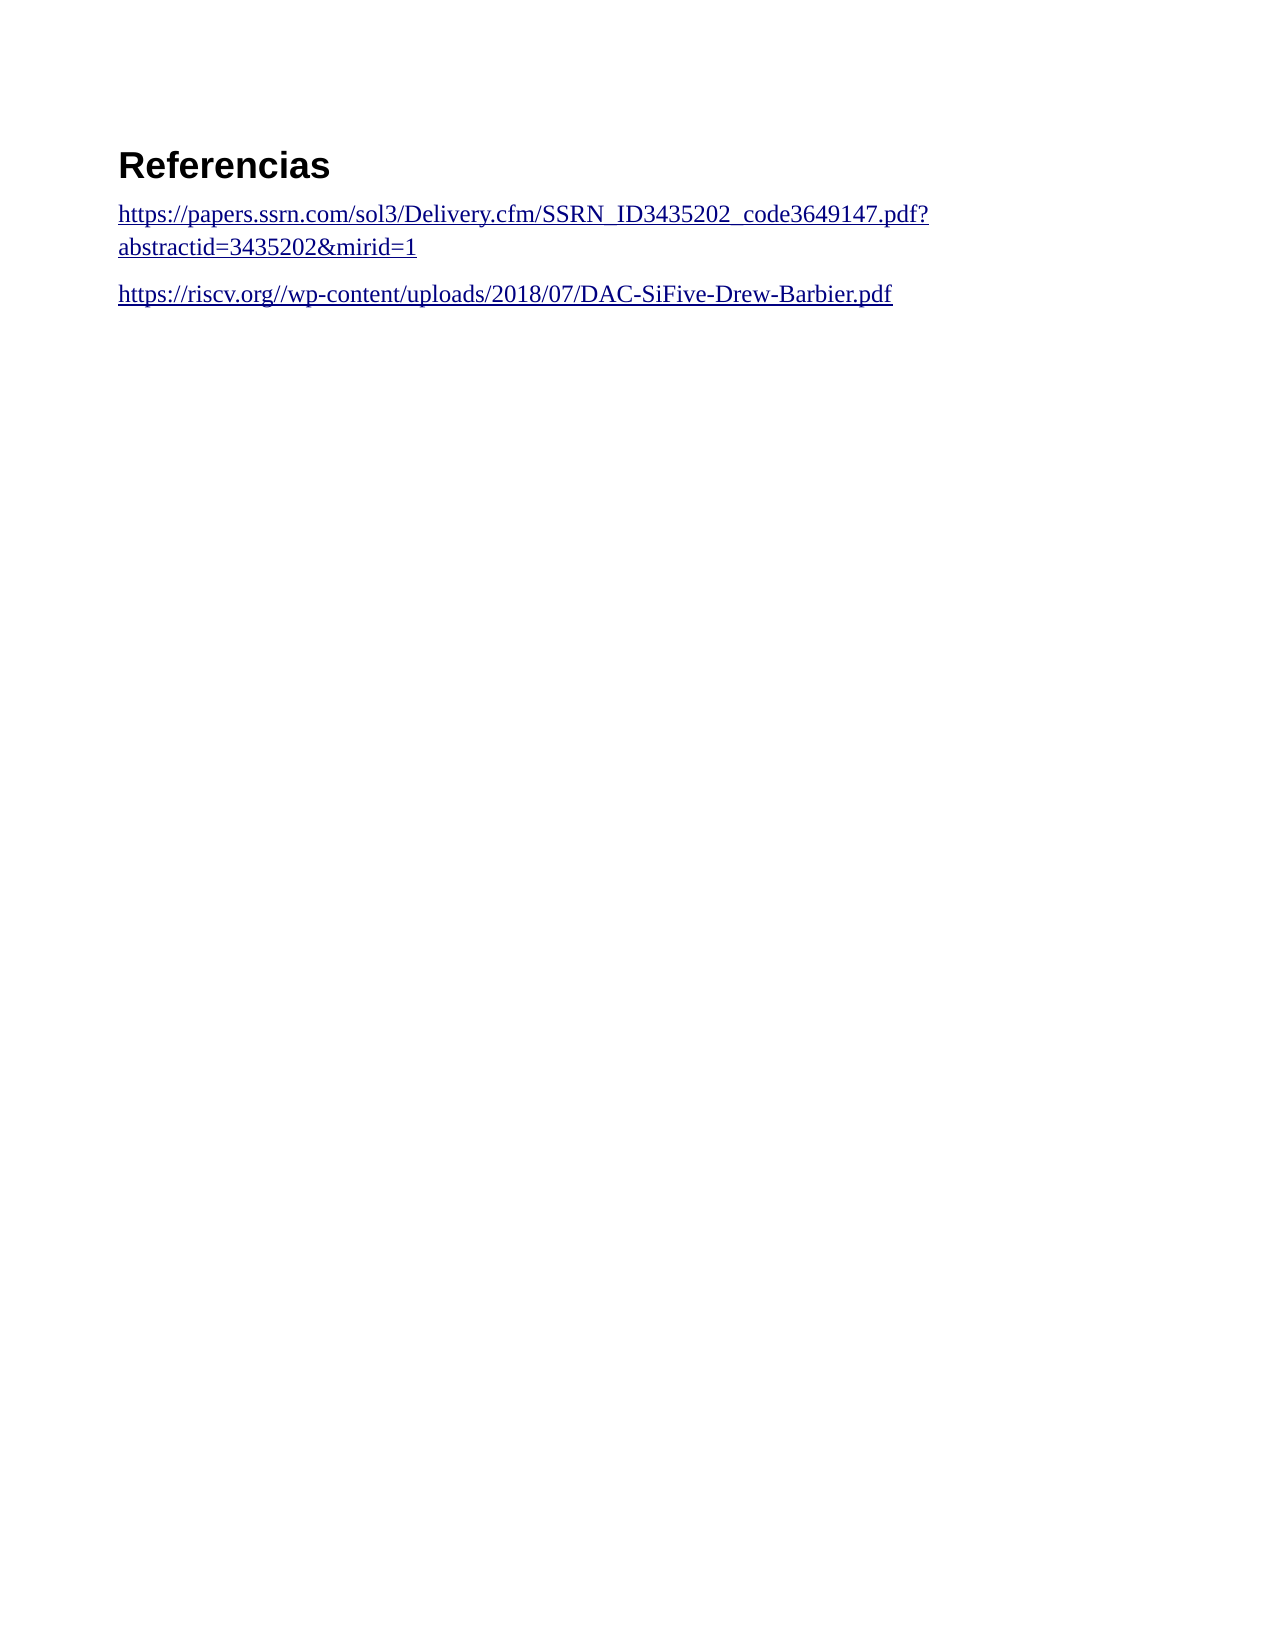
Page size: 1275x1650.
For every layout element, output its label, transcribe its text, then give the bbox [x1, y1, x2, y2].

text https://papers.ssrn.com/sol3/Delivery.cfm/SSRN_ID3435202_code3649147.pdf?abstractid=3435202&mirid=1 [118, 199, 1157, 261]
text https://riscv.org//wp-content/uploads/2018/07/DAC-SiFive-Drew-Barbier.pdf [118, 279, 1157, 341]
subtitle Referencias [118, 143, 1157, 186]
